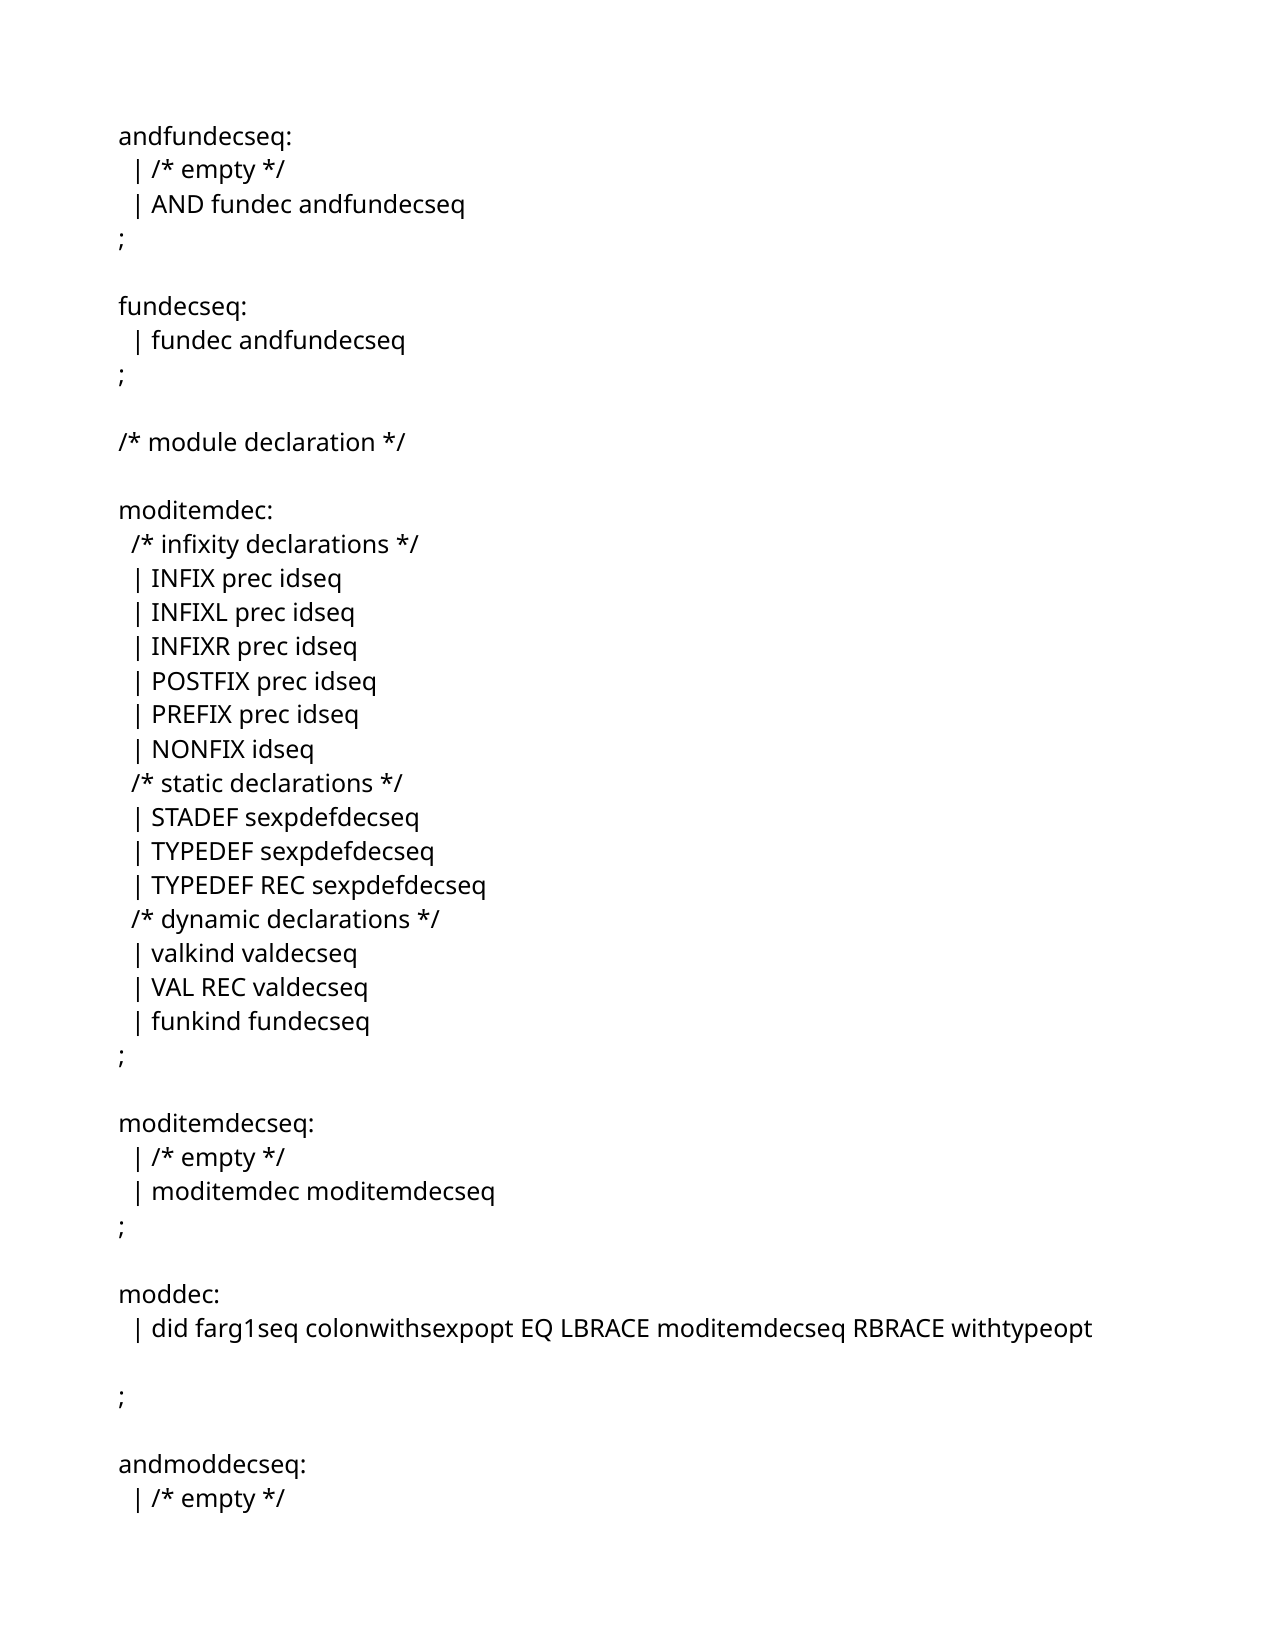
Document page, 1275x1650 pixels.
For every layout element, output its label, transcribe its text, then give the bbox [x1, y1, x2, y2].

text fundecseq: [118, 288, 1157, 322]
text | AND fundec andfundecseq [118, 186, 1157, 220]
text | /* empty */ [118, 1481, 1157, 1515]
text | fundec andfundecseq [118, 322, 1157, 357]
text | /* empty */ [118, 152, 1157, 186]
text andfundecseq: [118, 118, 1157, 152]
text | TYPEDEF sexpdefdecseq [118, 833, 1157, 867]
text | INFIXL prec idseq [118, 595, 1157, 629]
text ; [118, 1208, 1157, 1242]
text | moditemdec moditemdecseq [118, 1174, 1157, 1208]
text ; [118, 220, 1157, 254]
text /* static declarations */ [118, 765, 1157, 799]
text /* module declaration */ [118, 425, 1157, 459]
text | PREFIX prec idseq [118, 697, 1157, 731]
text | VAL REC valdecseq [118, 970, 1157, 1004]
text | TYPEDEF REC sexpdefdecseq [118, 867, 1157, 902]
text | STADEF sexpdefdecseq [118, 799, 1157, 833]
text moditemdecseq: [118, 1106, 1157, 1140]
text | funkind fundecseq [118, 1004, 1157, 1038]
text | INFIXR prec idseq [118, 629, 1157, 663]
text | /* empty */ [118, 1140, 1157, 1174]
text | INFIX prec idseq [118, 561, 1157, 595]
text ; [118, 357, 1157, 391]
text | NONFIX idseq [118, 731, 1157, 765]
text | POSTFIX prec idseq [118, 663, 1157, 697]
text ; [118, 1378, 1157, 1412]
text andmoddecseq: [118, 1447, 1157, 1481]
text /* infixity declarations */ [118, 527, 1157, 561]
text /* dynamic declarations */ [118, 902, 1157, 936]
text moditemdec: [118, 493, 1157, 527]
text | did farg1seq colonwithsexpopt EQ LBRACE moditemdecseq RBRACE withtypeopt [118, 1310, 1157, 1344]
text moddec: [118, 1276, 1157, 1310]
text | valkind valdecseq [118, 936, 1157, 970]
text ; [118, 1038, 1157, 1072]
